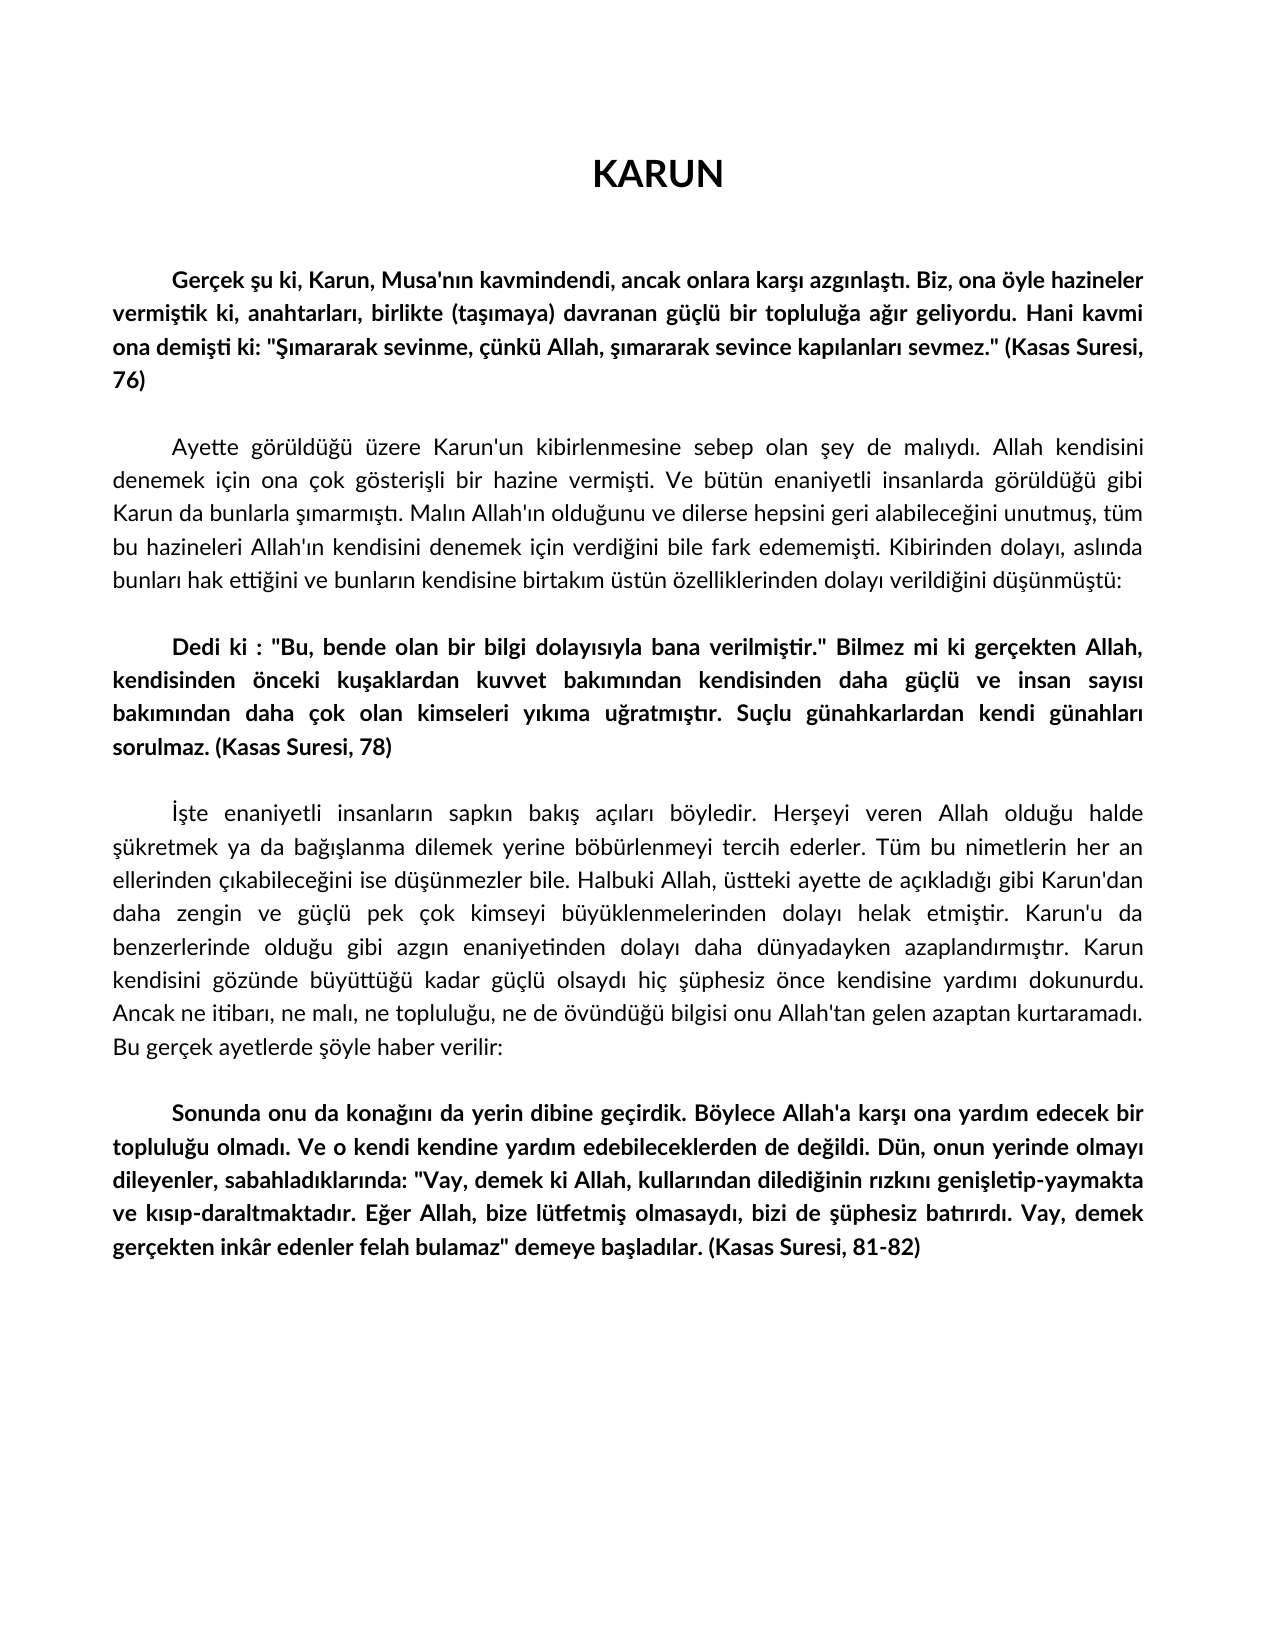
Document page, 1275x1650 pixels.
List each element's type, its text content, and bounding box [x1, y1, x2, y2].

text Dedi ki : "Bu, bende olan bir bilgi dolayısıyla bana verilmiştir." Bilmez mi ki gerçekten Allah, kendisinden önceki kuşaklardan kuvvet bakımından kendisinden daha güçlü ve insan sayısı bakımından daha çok olan kimseleri yıkıma uğratmıştır. Suçlu günahkarlardan kendi günahları sorulmaz. (Kasas Suresi, 78) [112, 628, 1145, 762]
text İşte enaniyetli insanların sapkın bakış açıları böyledir. Herşeyi veren Allah olduğu halde şükretmek ya da bağışlanma dilemek yerine böbürlenmeyi tercih ederler. Tüm bu nimetlerin her an ellerinden çıkabileceğini ise düşünmezler bile. Halbuki Allah, üstteki ayette de açıkladığı gibi Karun'dan daha zengin ve güçlü pek çok kimseyi büyüklenmelerinden dolayı helak etmiştir. Karun'u da benzerlerinde olduğu gibi azgın enaniyetinden dolayı daha dünyadayken azaplandırmıştır. Karun kendisini gözünde büyüttüğü kadar güçlü olsaydı hiç şüphesiz önce kendisine yardımı dokunurdu. Ancak ne itibarı, ne malı, ne topluluğu, ne de övündüğü bilgisi onu Allah'tan gelen azaptan kurtaramadı. Bu gerçek ayetlerde şöyle haber verilir: [112, 795, 1145, 1062]
text Sonunda onu da konağını da yerin dibine geçirdik. Böylece Allah'a karşı ona yardım edecek bir topluluğu olmadı. Ve o kendi kendine yardım edebileceklerden de değildi. Dün, onun yerinde olmayı dileyenler, sabahladıklarında: "Vay, demek ki Allah, kullarından dilediğinin rızkını genişletip-yaymakta ve kısıp-daraltmaktadır. Eğer Allah, bize lütfetmiş olmasaydı, bizi de şüphesiz batırırdı. Vay, demek gerçekten inkâr edenler felah bulamaz" demeye başladılar. (Kasas Suresi, 81-82) [112, 1095, 1145, 1262]
text KARUN [112, 150, 1145, 195]
text Gerçek şu ki, Karun, Musa'nın kavmindendi, ancak onlara karşı azgınlaştı. Biz, ona öyle hazineler vermiştik ki, anahtarları, birlikte (taşımaya) davranan güçlü bir topluluğa ağır geliyordu. Hani kavmi ona demişti ki: "Şımararak sevinme, çünkü Allah, şımararak sevince kapılanları sevmez." (Kasas Suresi, 76) [112, 262, 1145, 395]
text Ayette görüldüğü üzere Karun'un kibirlenmesine sebep olan şey de malıydı. Allah kendisini denemek için ona çok gösterişli bir hazine vermişti. Ve bütün enaniyetli insanlarda görüldüğü gibi Karun da bunlarla şımarmıştı. Malın Allah'ın olduğunu ve dilerse hepsini geri alabileceğini unutmuş, tüm bu hazineleri Allah'ın kendisini denemek için verdiğini bile fark edememişti. Kibirinden dolayı, aslında bunları hak ettiğini ve bunların kendisine birtakım üstün özelliklerinden dolayı verildiğini düşünmüştü: [112, 428, 1145, 595]
